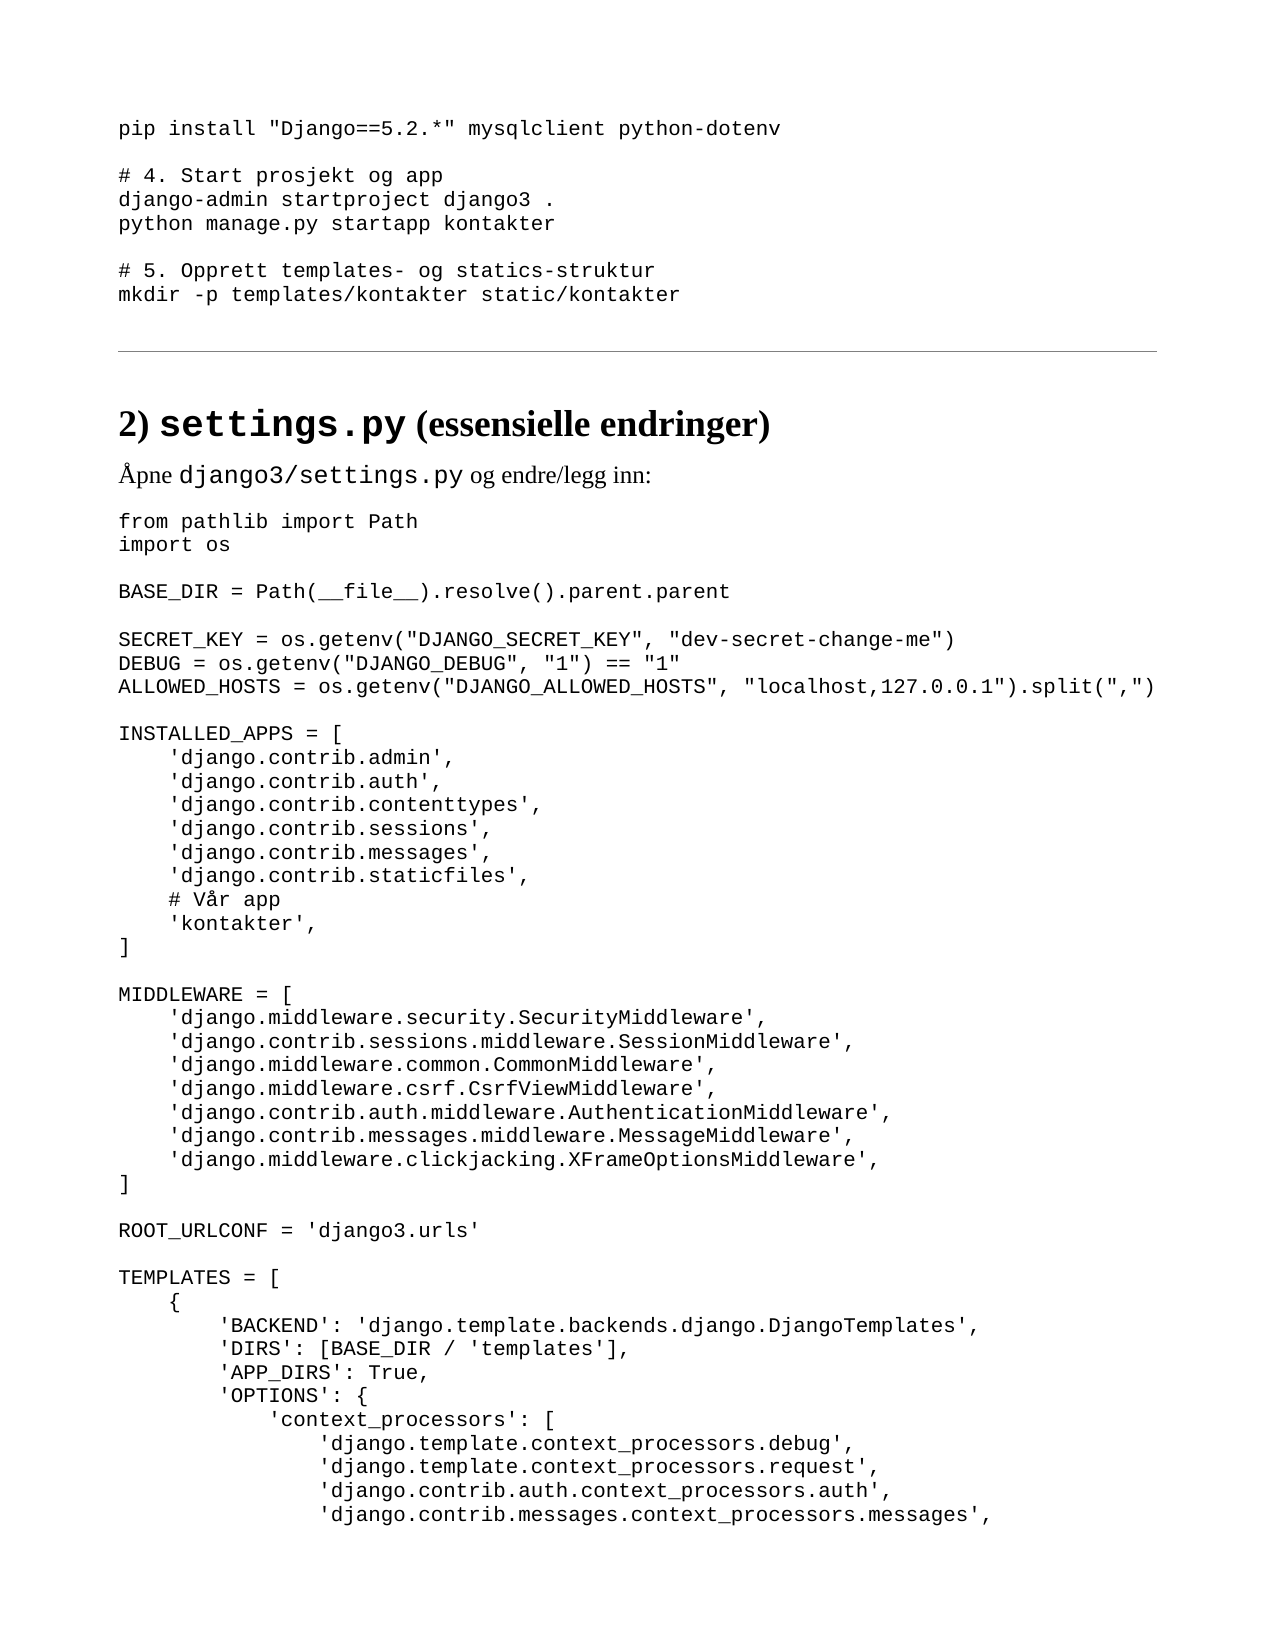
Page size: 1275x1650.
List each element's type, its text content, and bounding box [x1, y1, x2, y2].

text TEMPLATES = [ [118, 1267, 1157, 1291]
text pip install "Django==5.2.*" mysqlclient python-dotenv [118, 118, 1157, 142]
text 'django.middleware.security.SecurityMiddleware', [118, 1007, 1157, 1031]
text BASE_DIR = Path(__file__).resolve().parent.parent [118, 582, 1157, 605]
text 'DIRS': [BASE_DIR / 'templates'], [118, 1338, 1157, 1362]
text SECRET_KEY = os.getenv("DJANGO_SECRET_KEY", "dev-secret-change-me") [118, 629, 1157, 652]
text from pathlib import Path [118, 511, 1157, 534]
text # 4. Start prosjekt og app [118, 165, 1157, 189]
text Åpne django3/settings.py og endre/legg inn: [118, 461, 1157, 491]
text 'kontakter', [118, 913, 1157, 936]
subtitle 2) settings.py (essensielle endringer) [118, 402, 1157, 448]
text 'django.contrib.messages.middleware.MessageMiddleware', [118, 1125, 1157, 1149]
text mkdir -p templates/kontakter static/kontakter [118, 284, 1157, 307]
text 'django.contrib.sessions.middleware.SessionMiddleware', [118, 1031, 1157, 1054]
text 'django.contrib.auth.context_processors.auth', [118, 1480, 1157, 1504]
text DEBUG = os.getenv("DJANGO_DEBUG", "1") == "1" [118, 652, 1157, 676]
text django-admin startproject django3 . [118, 189, 1157, 213]
text 'APP_DIRS': True, [118, 1362, 1157, 1386]
text ] [118, 1173, 1157, 1196]
text 'django.contrib.auth', [118, 771, 1157, 794]
text ] [118, 936, 1157, 960]
text { [118, 1291, 1157, 1314]
text 'django.middleware.clickjacking.XFrameOptionsMiddleware', [118, 1149, 1157, 1173]
text python manage.py startapp kontakter [118, 213, 1157, 236]
text 'django.contrib.messages', [118, 842, 1157, 865]
text 'django.middleware.common.CommonMiddleware', [118, 1054, 1157, 1078]
text 'django.contrib.staticfiles', [118, 865, 1157, 889]
text 'BACKEND': 'django.template.backends.django.DjangoTemplates', [118, 1314, 1157, 1338]
text 'django.contrib.auth.middleware.AuthenticationMiddleware', [118, 1102, 1157, 1125]
text 'django.contrib.messages.context_processors.messages', [118, 1504, 1157, 1527]
text 'django.contrib.admin', [118, 747, 1157, 771]
text # 5. Opprett templates- og statics-struktur [118, 260, 1157, 284]
text 'django.middleware.csrf.CsrfViewMiddleware', [118, 1078, 1157, 1102]
text 'context_processors': [ [118, 1409, 1157, 1433]
text ROOT_URLCONF = 'django3.urls' [118, 1220, 1157, 1244]
text 'django.template.context_processors.debug', [118, 1433, 1157, 1456]
text # Vår app [118, 889, 1157, 913]
text import os [118, 534, 1157, 558]
text 'django.contrib.sessions', [118, 818, 1157, 842]
text 'django.template.context_processors.request', [118, 1456, 1157, 1480]
text 'django.contrib.contenttypes', [118, 794, 1157, 818]
text ALLOWED_HOSTS = os.getenv("DJANGO_ALLOWED_HOSTS", "localhost,127.0.0.1").split(",") [118, 676, 1157, 700]
text INSTALLED_APPS = [ [118, 723, 1157, 747]
text MIDDLEWARE = [ [118, 983, 1157, 1007]
text 'OPTIONS': { [118, 1386, 1157, 1409]
